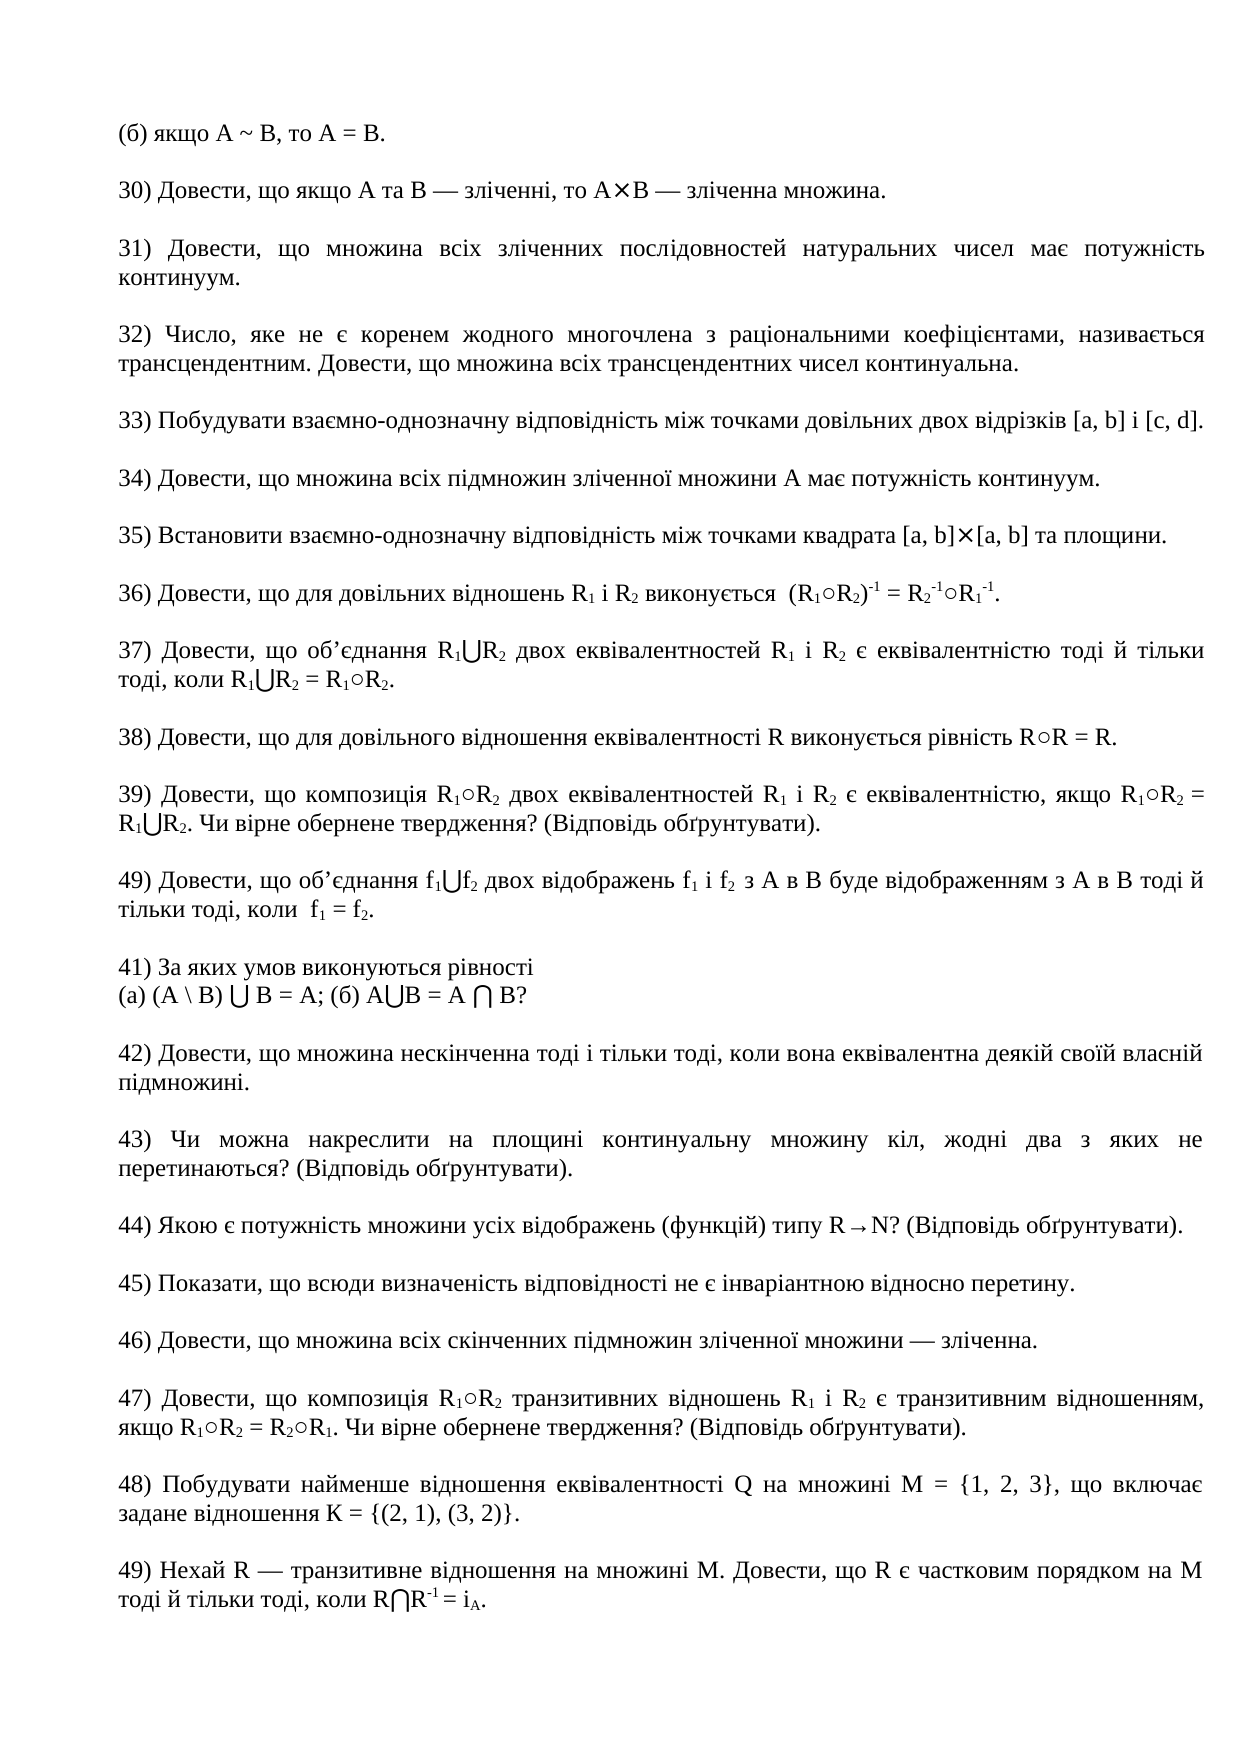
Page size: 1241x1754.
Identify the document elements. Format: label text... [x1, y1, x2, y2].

text 37) Довести, що об’єднання R1⋃R2 двох еквівалентностей R1 і R2 є еквівалентністю тоді й тільки тоді, коли R1⋃R2 = R1○R2. [118, 636, 1205, 693]
text 41) За яких умов виконуються рівності [118, 952, 1205, 981]
text 39) Довести, що композиція R1○R2 двох еквівалентностей R1 і R2 є еквівалентністю, якщо R1○R2 = R1⋃R2. Чи вірне обернене твердження? (Відповідь обґрунтувати). [118, 779, 1205, 837]
text 46) Довести, що множина всіх скінченних підмножин зліченної множини — зліченна. [118, 1326, 1205, 1354]
text 35) Встановити взаємно-однозначну відповідність між точками квадрата [а, b]⨯[а, b] та площини. [118, 521, 1205, 549]
text (б) якщо А ~ В, то А = В. [118, 118, 1205, 147]
text 38) Довести, що для довільного відношення еквівалентності R виконується рівність R○R = R. [118, 722, 1205, 751]
text 33) Побудувати взаємно-однозначну відповідність між точками довільних двох відрізків [а, b] i [c, d]. [118, 406, 1205, 434]
text 43) Чи можна накреслити на площині континуальну множину кіл, жодні два з яких не перетинаються? (Відповідь обґрунтувати). [118, 1124, 1205, 1182]
text 49) Довести, що об’єднання f1⋃f2 двох відображень f1 і f2 з А в В буде відображенням з А в В тоді й тільки тоді, коли f1 = f2. [118, 866, 1205, 923]
text 36) Довести, що для довільних відношень R1 і R2 виконується (R1○R2)-1 = R2-1○R1-1. [118, 578, 1205, 607]
text (а) (А \ В) ⋃ В = А; (б) А⋃В = А ⋂ В? [118, 981, 1205, 1009]
text 45) Показати, що всюди визначеність відповідності не є інваріантною відносно перетину. [118, 1268, 1178, 1297]
text 32) Число, яке не є коренем жодного многочлена з раціональними коефіцієнтами, називається трансцендентним. Довести, що множина всіх трансцендентних чисел континуальна. [118, 319, 1205, 377]
text 31) Довести, що множина всіх зліченних послідовностей натуральних чисел має потужність континуум. [118, 233, 1205, 291]
text 49) Нехай R — транзитивне відношення на множині М. Довести, що R є частковим порядком на М тоді й тільки тоді, коли R⋂R-1 = iA. [118, 1556, 1205, 1613]
text 30) Довести, що якщо A та B — зліченні, то A⨯B — зліченна множина. [118, 176, 1205, 204]
text 47) Довести, що композиція R1○R2 транзитивних відношень R1 і R2 є транзитивним відношенням, якщо R1○R2 = R2○R1. Чи вірне обернене твердження? (Відповідь обґрунтувати). [118, 1383, 1205, 1441]
text 42) Довести, що множина нескінченна тоді і тільки тоді, коли вона еквівалентна деякій своїй власній підмножині. [118, 1038, 1205, 1096]
text 48) Побудувати найменше відношення еквівалентності Q на множині М = {1, 2, 3}, що включає задане відношення К = {(2, 1), (3, 2)}. [118, 1469, 1205, 1527]
text 44) Якою є потужність множини усіх відображень (функцій) типу R→N? (Відповідь обґрунтувати). [118, 1211, 1205, 1239]
text 34) Довести, що множина всіх підмножин зліченної множини А має потужність континуум. [118, 463, 1205, 492]
